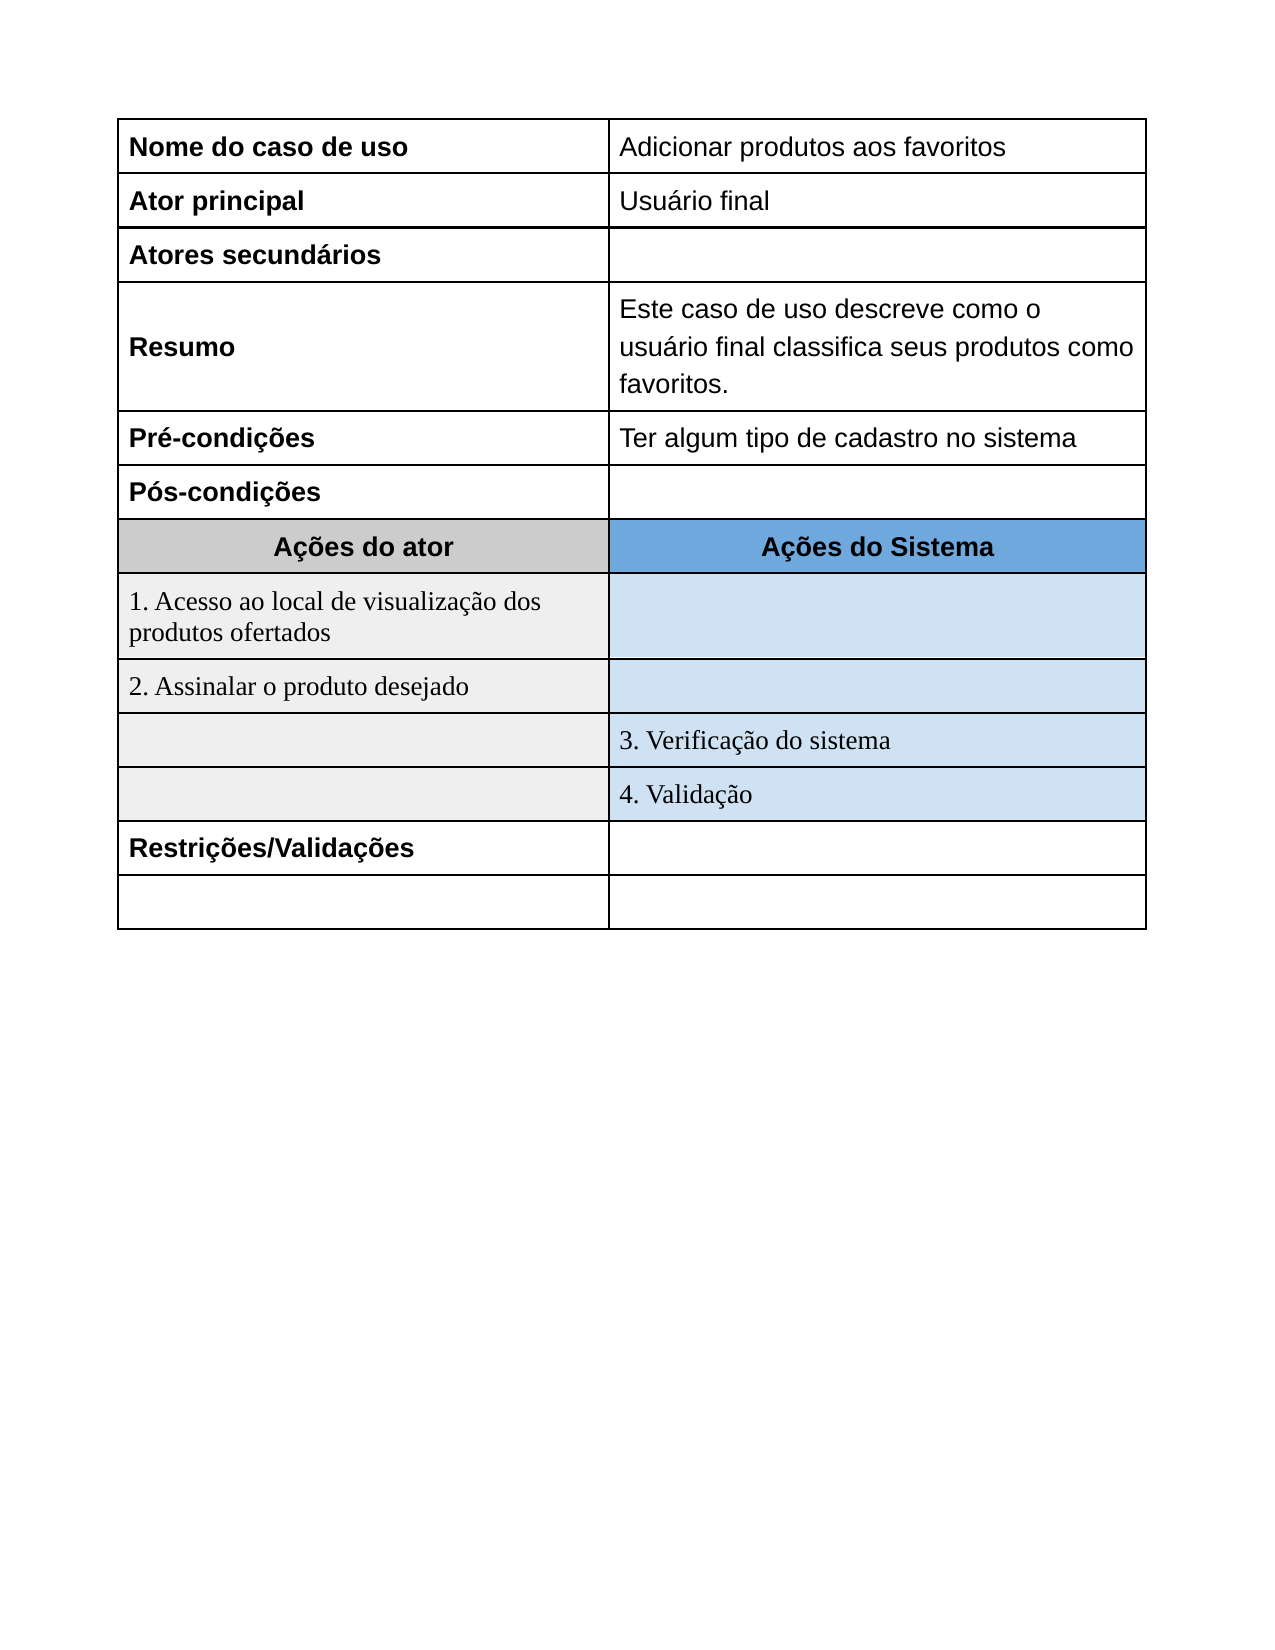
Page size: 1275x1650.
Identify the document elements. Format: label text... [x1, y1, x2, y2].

table_header Adicionar produtos aos favoritos [610, 120, 1145, 172]
table_cell 4. Validação [610, 768, 1145, 820]
table_cell [610, 876, 1145, 928]
table_cell Ações do ator [119, 520, 608, 572]
table_cell [610, 660, 1145, 712]
table_cell Pré-condições [119, 412, 608, 464]
table_cell Este caso de uso descreve como o usuário final classifica seus produtos como favoritos. [610, 283, 1145, 410]
table_cell Pós-condições [119, 466, 608, 518]
table_cell 1. Acesso ao local de visualização dos produtos ofertados [119, 574, 608, 657]
table_cell 3. Verificação do sistema [610, 714, 1145, 766]
table_cell Resumo [119, 283, 608, 410]
table_cell Atores secundários [119, 229, 608, 281]
table_cell [610, 229, 1145, 281]
table_cell [119, 768, 608, 820]
table_cell [119, 714, 608, 766]
table_cell Ações do Sistema [610, 520, 1145, 572]
table_cell Restrições/Validações [119, 822, 608, 874]
table_cell [610, 822, 1145, 874]
table_cell [610, 574, 1145, 657]
table_header Nome do caso de uso [119, 120, 608, 172]
table_cell [610, 466, 1145, 518]
table_cell Ter algum tipo de cadastro no sistema [610, 412, 1145, 464]
table_cell 2. Assinalar o produto desejado [119, 660, 608, 712]
table_cell Usuário final [610, 174, 1145, 226]
table_cell [119, 876, 608, 928]
table_cell Ator principal [119, 174, 608, 226]
